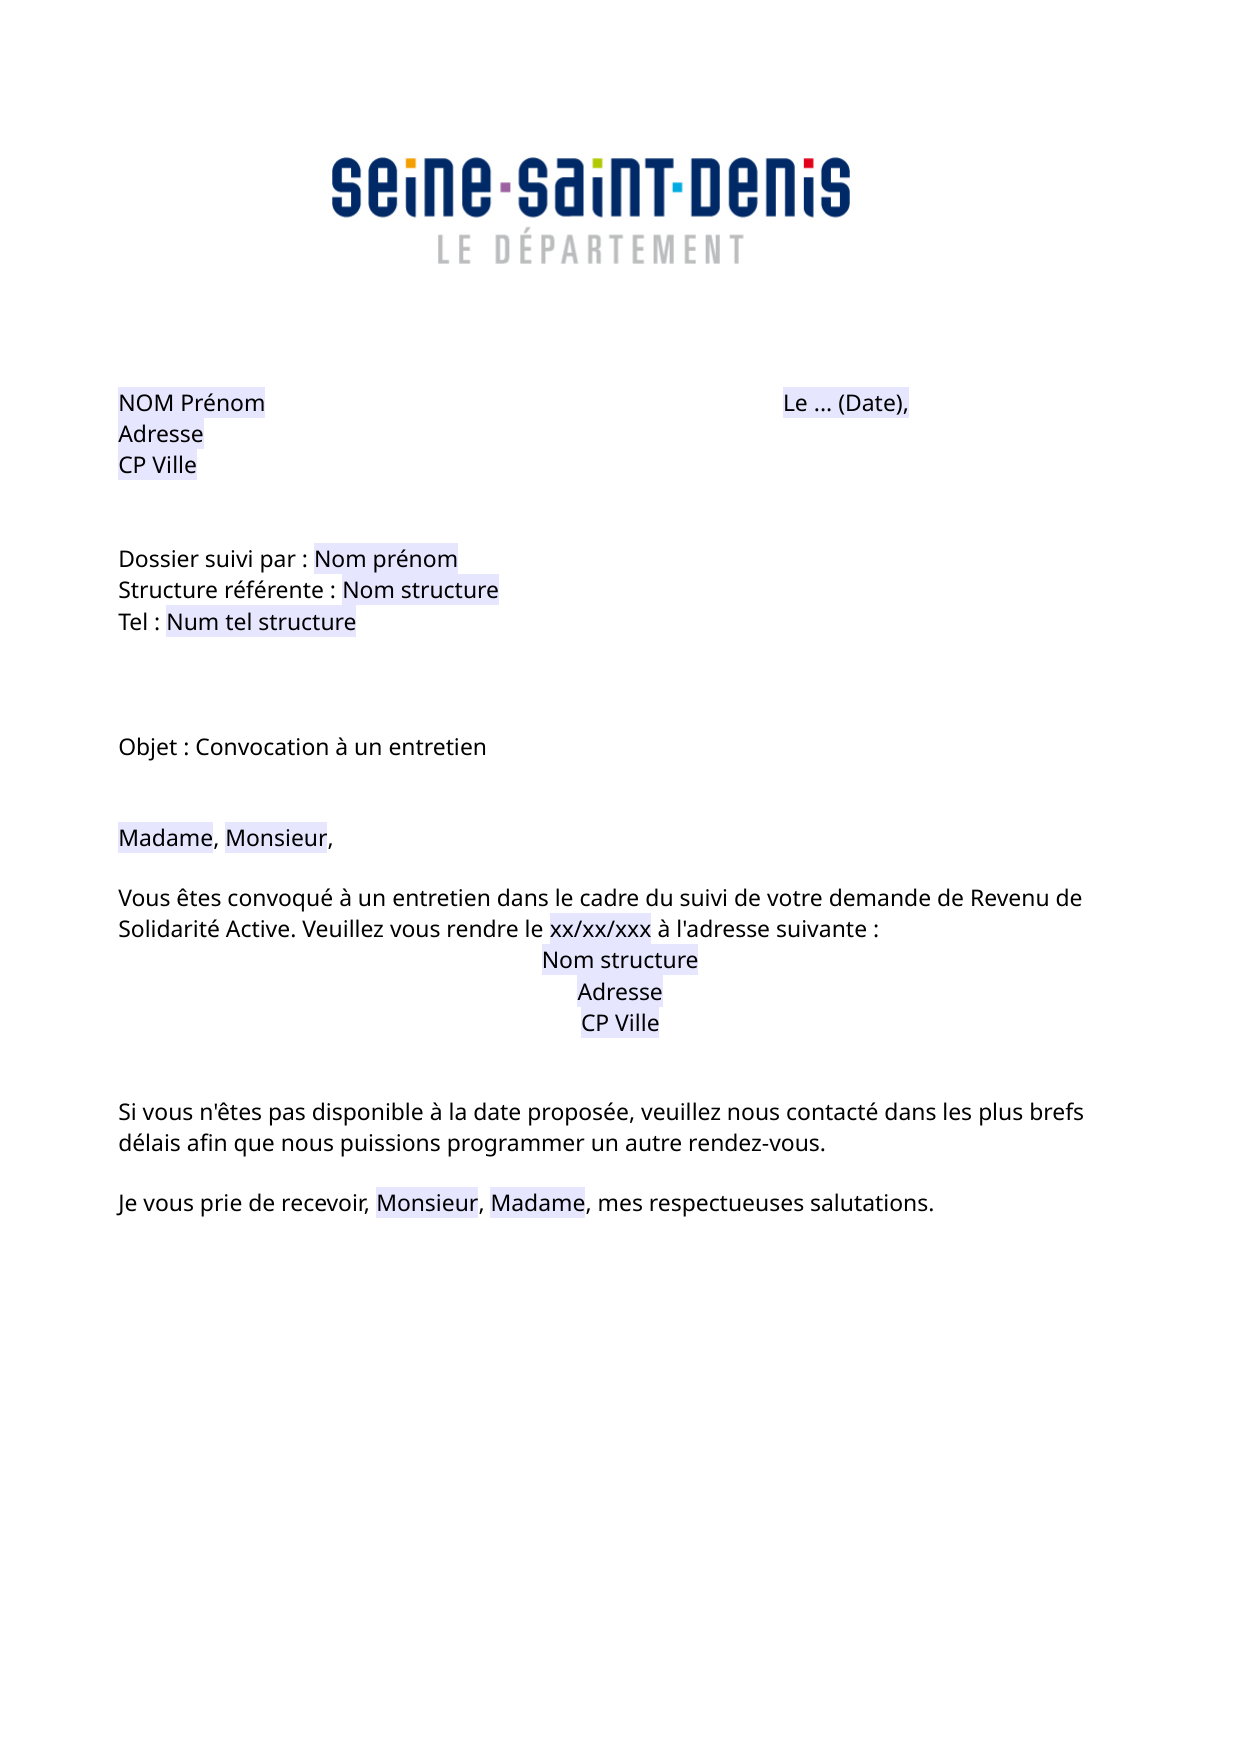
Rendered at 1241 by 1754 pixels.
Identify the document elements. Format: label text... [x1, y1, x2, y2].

text Je vous prie de recevoir, Monsieur, Madame, mes respectueuses salutations. [118, 1187, 1122, 1218]
text Dossier suivi par : Nom prénom [118, 543, 1122, 574]
text NOM Prénom Le ... (Date), Adresse CP Ville [118, 387, 1122, 512]
text Structure référente : Nom structure Tel : Num tel structure Objet : Convocation à un entretien Madame, Monsieur, Vous êtes convoqué à un entretien dans le cadre du suivi de votre demande de Revenu de Solidarité Active. Veuillez vous rendre le xx/xx/xxx à l'adresse suivante : [118, 574, 1122, 944]
text Adresse CP Ville [118, 975, 1122, 1038]
text Si vous n'êtes pas disponible à la date proposée, veuillez nous contacté dans les plus brefs délais afin que nous puissions programmer un autre rendez-vous. [118, 1095, 1122, 1158]
picture [295, 121, 887, 301]
text Nom structure [118, 944, 1122, 975]
